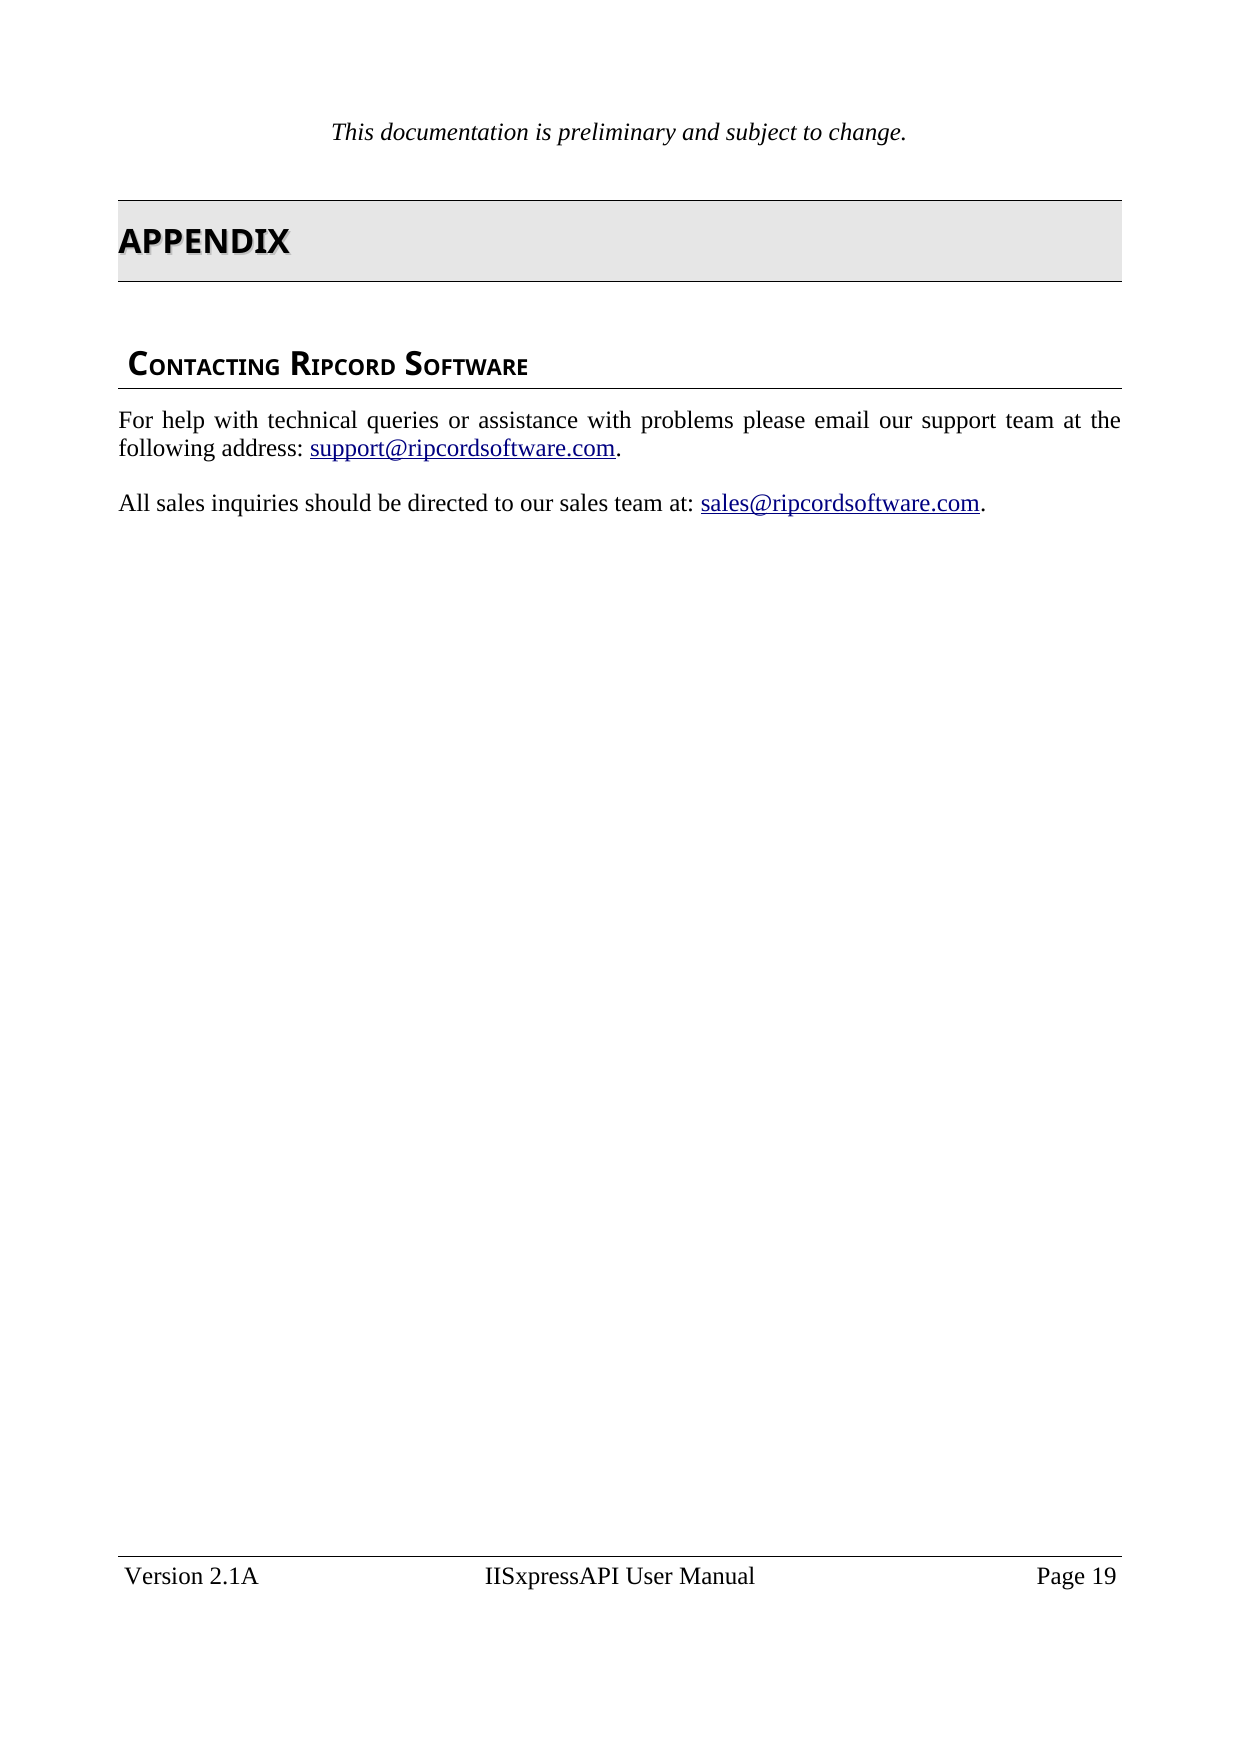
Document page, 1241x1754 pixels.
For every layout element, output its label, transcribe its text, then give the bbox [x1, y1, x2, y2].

text All sales inquiries should be directed to our sales team at: sales@ripcordsoftware.com. [118, 489, 1122, 517]
subtitle Appendix [118, 201, 1122, 281]
subtitle Contacting Ripcord Software [118, 330, 1122, 388]
text For help with technical queries or assistance with problems please email our support team at the following address: support@ripcordsoftware.com. [118, 406, 1122, 461]
